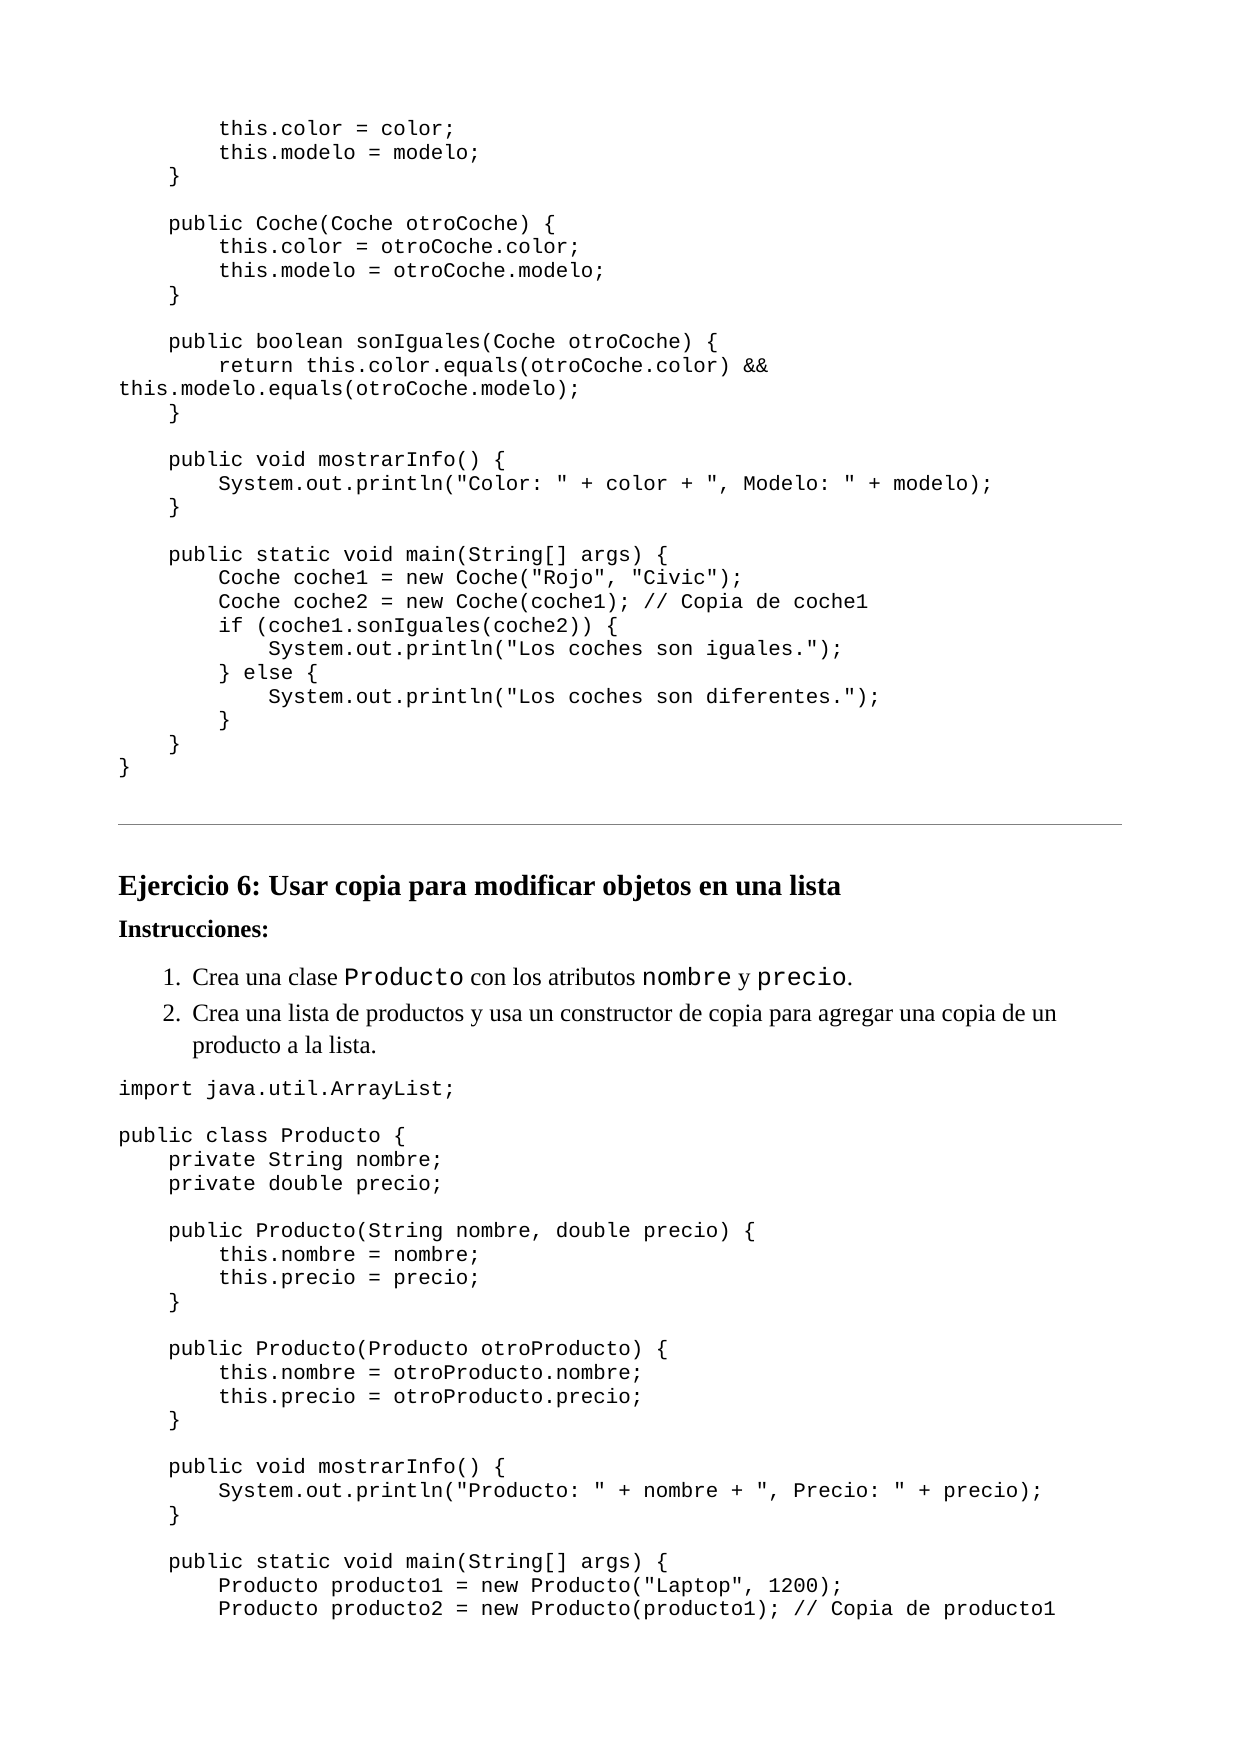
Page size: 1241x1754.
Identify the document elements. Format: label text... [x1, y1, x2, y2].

text private double precio; [118, 1173, 1122, 1196]
text } [118, 1504, 1122, 1527]
text public Producto(Producto otroProducto) { [118, 1338, 1122, 1362]
text } [118, 284, 1122, 307]
text public static void main(String[] args) { [118, 1551, 1122, 1575]
text System.out.println("Color: " + color + ", Modelo: " + modelo); [118, 473, 1122, 496]
list Crea una clase Producto con los atributos nombre y precio. [162, 962, 1122, 993]
text } [118, 1409, 1122, 1433]
text } [118, 496, 1122, 520]
text Producto producto1 = new Producto("Laptop", 1200); [118, 1575, 1122, 1598]
text this.precio = otroProducto.precio; [118, 1386, 1122, 1409]
text Instrucciones: [118, 914, 1122, 943]
text import java.util.ArrayList; [118, 1078, 1122, 1102]
text if (coche1.sonIguales(coche2)) { [118, 615, 1122, 638]
list Crea una lista de productos y usa un constructor de copia para agregar una copia de un producto a la lista. [162, 998, 1122, 1059]
text public void mostrarInfo() { [118, 449, 1122, 473]
text } else { [118, 662, 1122, 686]
text this.nombre = nombre; [118, 1244, 1122, 1267]
text } [118, 165, 1122, 189]
text System.out.println("Producto: " + nombre + ", Precio: " + precio); [118, 1480, 1122, 1504]
text public Producto(String nombre, double precio) { [118, 1220, 1122, 1244]
text private String nombre; [118, 1149, 1122, 1173]
text System.out.println("Los coches son diferentes."); [118, 686, 1122, 709]
text return this.color.equals(otroCoche.color) && this.modelo.equals(otroCoche.modelo); [118, 354, 1122, 402]
text this.color = color; [118, 118, 1122, 142]
text System.out.println("Los coches son iguales."); [118, 638, 1122, 662]
text public boolean sonIguales(Coche otroCoche) { [118, 331, 1122, 354]
text Producto producto2 = new Producto(producto1); // Copia de producto1 [118, 1598, 1122, 1622]
text public static void main(String[] args) { [118, 544, 1122, 567]
text } [118, 733, 1122, 757]
text public void mostrarInfo() { [118, 1457, 1122, 1480]
text public Coche(Coche otroCoche) { [118, 213, 1122, 236]
text } [118, 1291, 1122, 1315]
text } [118, 709, 1122, 733]
text this.nombre = otroProducto.nombre; [118, 1362, 1122, 1386]
text } [118, 402, 1122, 426]
text this.color = otroCoche.color; [118, 236, 1122, 260]
text } [118, 757, 1122, 780]
text this.precio = precio; [118, 1267, 1122, 1291]
text Coche coche2 = new Coche(coche1); // Copia de coche1 [118, 591, 1122, 615]
text this.modelo = otroCoche.modelo; [118, 260, 1122, 284]
text Coche coche1 = new Coche("Rojo", "Civic"); [118, 567, 1122, 591]
text this.modelo = modelo; [118, 142, 1122, 165]
subtitle Ejercicio 6: Usar copia para modificar objetos en una lista [118, 868, 1122, 902]
text public class Producto { [118, 1126, 1122, 1149]
